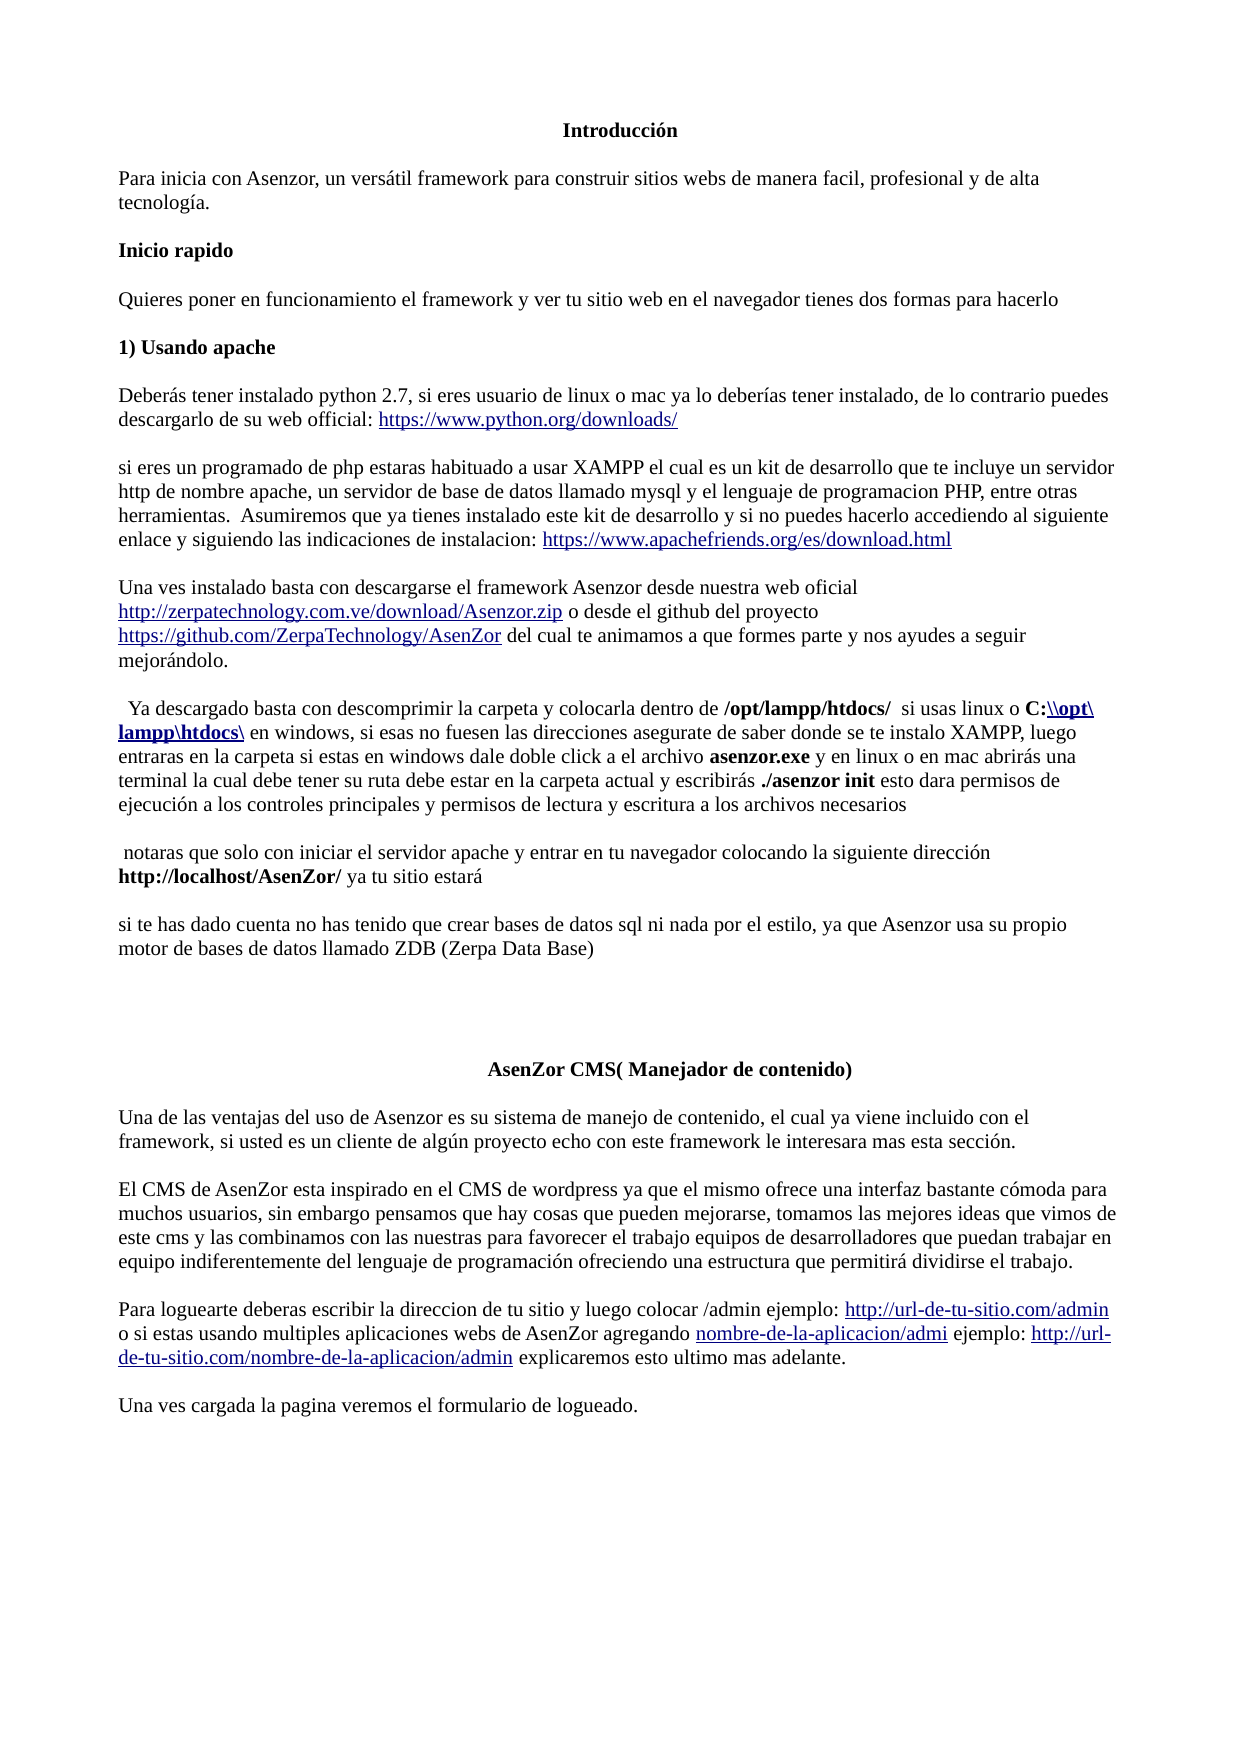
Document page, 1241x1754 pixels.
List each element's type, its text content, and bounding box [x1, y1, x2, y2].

text Una de las ventajas del uso de Asenzor es su sistema de manejo de contenido, el cual ya viene incluido con el framework, si usted es un cliente de algún proyecto echo con este framework le interesara mas esta sección. [118, 1105, 1122, 1153]
text Para inicia con Asenzor, un versátil framework para construir sitios webs de manera facil, profesional y de alta tecnología. [118, 166, 1122, 214]
text si te has dado cuenta no has tenido que crear bases de datos sql ni nada por el estilo, ya que Asenzor usa su propio motor de bases de datos llamado ZDB (Zerpa Data Base) [118, 912, 1122, 960]
text Introducción [118, 118, 1122, 142]
text Ya descargado basta con descomprimir la carpeta y colocarla dentro de /opt/lampp/htdocs/ si usas linux o C:\\opt\lampp\htdocs\ en windows, si esas no fuesen las direcciones asegurate de saber donde se te instalo XAMPP, luego entraras en la carpeta si estas en windows dale doble click a el archivo asenzor.exe y en linux o en mac abrirás una terminal la cual debe tener su ruta debe estar en la carpeta actual y escribirás ./asenzor init esto dara permisos de ejecución a los controles principales y permisos de lectura y escritura a los archivos necesarios [118, 696, 1122, 816]
text si eres un programado de php estaras habituado a usar XAMPP el cual es un kit de desarrollo que te incluye un servidor http de nombre apache, un servidor de base de datos llamado mysql y el lenguaje de programacion PHP, entre otras herramientas. Asumiremos que ya tienes instalado este kit de desarrollo y si no puedes hacerlo accediendo al siguiente enlace y siguiendo las indicaciones de instalacion: https://www.apachefriends.org/es/download.html [118, 455, 1122, 551]
text notaras que solo con iniciar el servidor apache y entrar en tu navegador colocando la siguiente dirección http://localhost/AsenZor/ ya tu sitio estará [118, 840, 1122, 888]
text Deberás tener instalado python 2.7, si eres usuario de linux o mac ya lo deberías tener instalado, de lo contrario puedes descargarlo de su web official: https://www.python.org/downloads/ [118, 383, 1122, 431]
text Una ves cargada la pagina veremos el formulario de logueado. [118, 1393, 1122, 1417]
text AsenZor CMS( Manejador de contenido) [118, 1057, 1122, 1081]
text El CMS de AsenZor esta inspirado en el CMS de wordpress ya que el mismo ofrece una interfaz bastante cómoda para muchos usuarios, sin embargo pensamos que hay cosas que pueden mejorarse, tomamos las mejores ideas que vimos de este cms y las combinamos con las nuestras para favorecer el trabajo equipos de desarrolladores que puedan trabajar en equipo indiferentemente del lenguaje de programación ofreciendo una estructura que permitirá dividirse el trabajo. [118, 1177, 1122, 1273]
text Para loguearte deberas escribir la direccion de tu sitio y luego colocar /admin ejemplo: http://url-de-tu-sitio.com/admin o si estas usando multiples aplicaciones webs de AsenZor agregando nombre-de-la-aplicacion/admi ejemplo: http://url-de-tu-sitio.com/nombre-de-la-aplicacion/admin explicaremos esto ultimo mas adelante. [118, 1297, 1122, 1369]
text Inicio rapido [118, 238, 1122, 262]
text Una ves instalado basta con descargarse el framework Asenzor desde nuestra web oficial http://zerpatechnology.com.ve/download/Asenzor.zip o desde el github del proyecto https://github.com/ZerpaTechnology/AsenZor del cual te animamos a que formes parte y nos ayudes a seguir mejorándolo. [118, 575, 1122, 672]
text Quieres poner en funcionamiento el framework y ver tu sitio web en el navegador tienes dos formas para hacerlo [118, 287, 1122, 311]
text 1) Usando apache [118, 335, 1122, 359]
